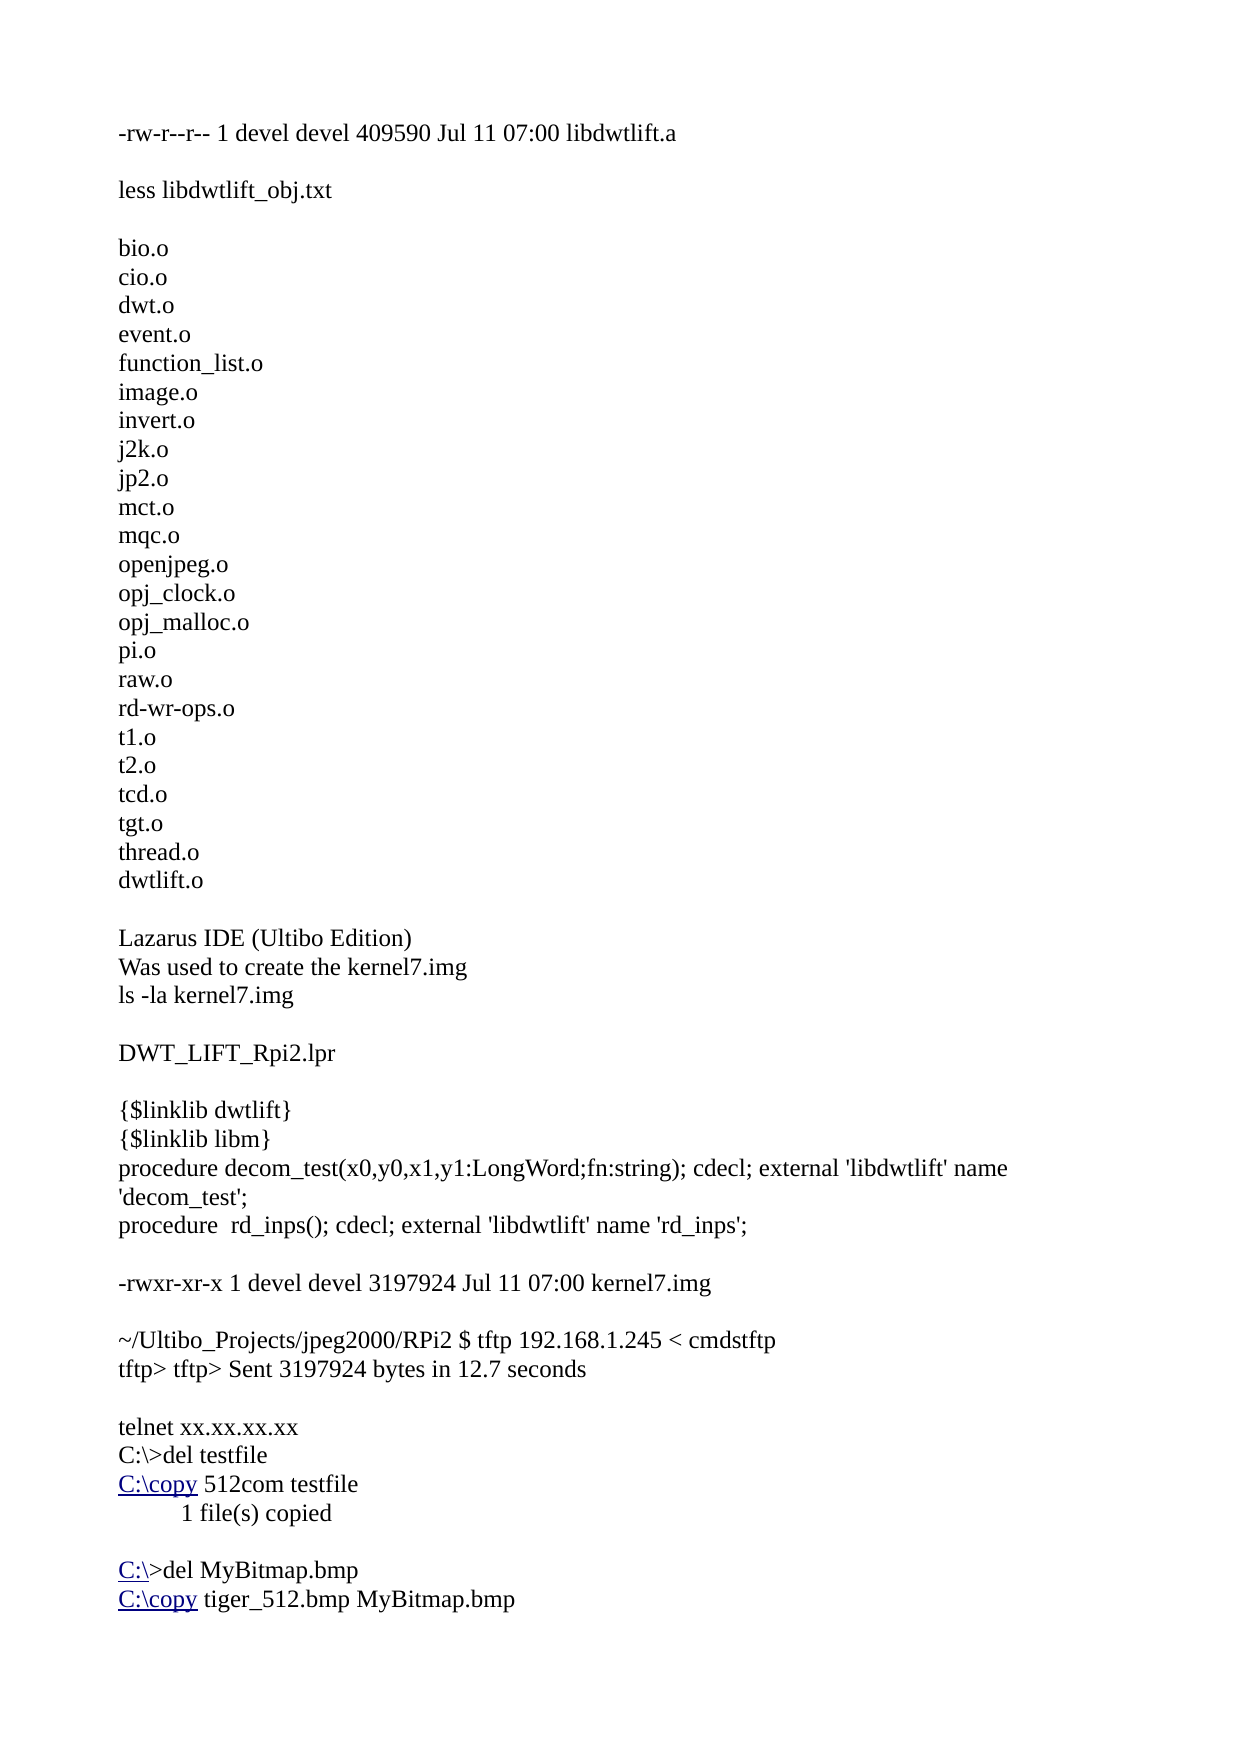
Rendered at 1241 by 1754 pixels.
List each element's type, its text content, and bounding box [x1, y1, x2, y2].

text {$linklib libm} [118, 1124, 1122, 1153]
text tgt.o [118, 808, 1122, 837]
text telnet xx.xx.xx.xx [118, 1412, 1122, 1441]
text t1.o [118, 722, 1122, 751]
text {$linklib dwtlift} [118, 1096, 1122, 1124]
text C:\copy 512com testfile [118, 1469, 1122, 1498]
text invert.o [118, 406, 1122, 434]
text opj_malloc.o [118, 607, 1122, 636]
text bio.o [118, 233, 1122, 262]
text mct.o [118, 492, 1122, 521]
text C:\>del testfile [118, 1441, 1122, 1469]
text -rwxr-xr-x 1 devel devel 3197924 Jul 11 07:00 kernel7.img [118, 1268, 1122, 1297]
text function_list.o [118, 348, 1122, 377]
text jp2.o [118, 463, 1122, 492]
text procedure rd_inps(); cdecl; external 'libdwtlift' name 'rd_inps'; [118, 1211, 1122, 1239]
text C:\>del MyBitmap.bmp [118, 1556, 1122, 1584]
text j2k.o [118, 434, 1122, 463]
text pi.o [118, 636, 1122, 664]
text opj_clock.o [118, 578, 1122, 607]
text event.o [118, 319, 1122, 348]
text t2.o [118, 751, 1122, 779]
text -rw-r--r-- 1 devel devel 409590 Jul 11 07:00 libdwtlift.a [118, 118, 1122, 147]
text DWT_LIFT_Rpi2.lpr [118, 1038, 1122, 1067]
text 1 file(s) copied [118, 1498, 1122, 1527]
text dwt.o [118, 291, 1122, 319]
text C:\copy tiger_512.bmp MyBitmap.bmp [118, 1584, 1122, 1613]
text thread.o [118, 837, 1122, 866]
text Lazarus IDE (Ultibo Edition) [118, 923, 1122, 952]
text less libdwtlift_obj.txt [118, 176, 1122, 204]
text ls -la kernel7.img [118, 981, 1122, 1009]
text raw.o [118, 664, 1122, 693]
text tftp> tftp> Sent 3197924 bytes in 12.7 seconds [118, 1354, 1122, 1383]
text dwtlift.o [118, 866, 1122, 894]
text image.o [118, 377, 1122, 406]
text mqc.o [118, 521, 1122, 549]
text Was used to create the kernel7.img [118, 952, 1122, 981]
text openjpeg.o [118, 549, 1122, 578]
text procedure decom_test(x0,y0,x1,y1:LongWord;fn:string); cdecl; external 'libdwtlift' name 'decom_test'; [118, 1153, 1122, 1211]
text rd-wr-ops.o [118, 693, 1122, 722]
text tcd.o [118, 779, 1122, 808]
text ~/Ultibo_Projects/jpeg2000/RPi2 $ tftp 192.168.1.245 < cmdstftp [118, 1326, 1122, 1354]
text cio.o [118, 262, 1122, 291]
